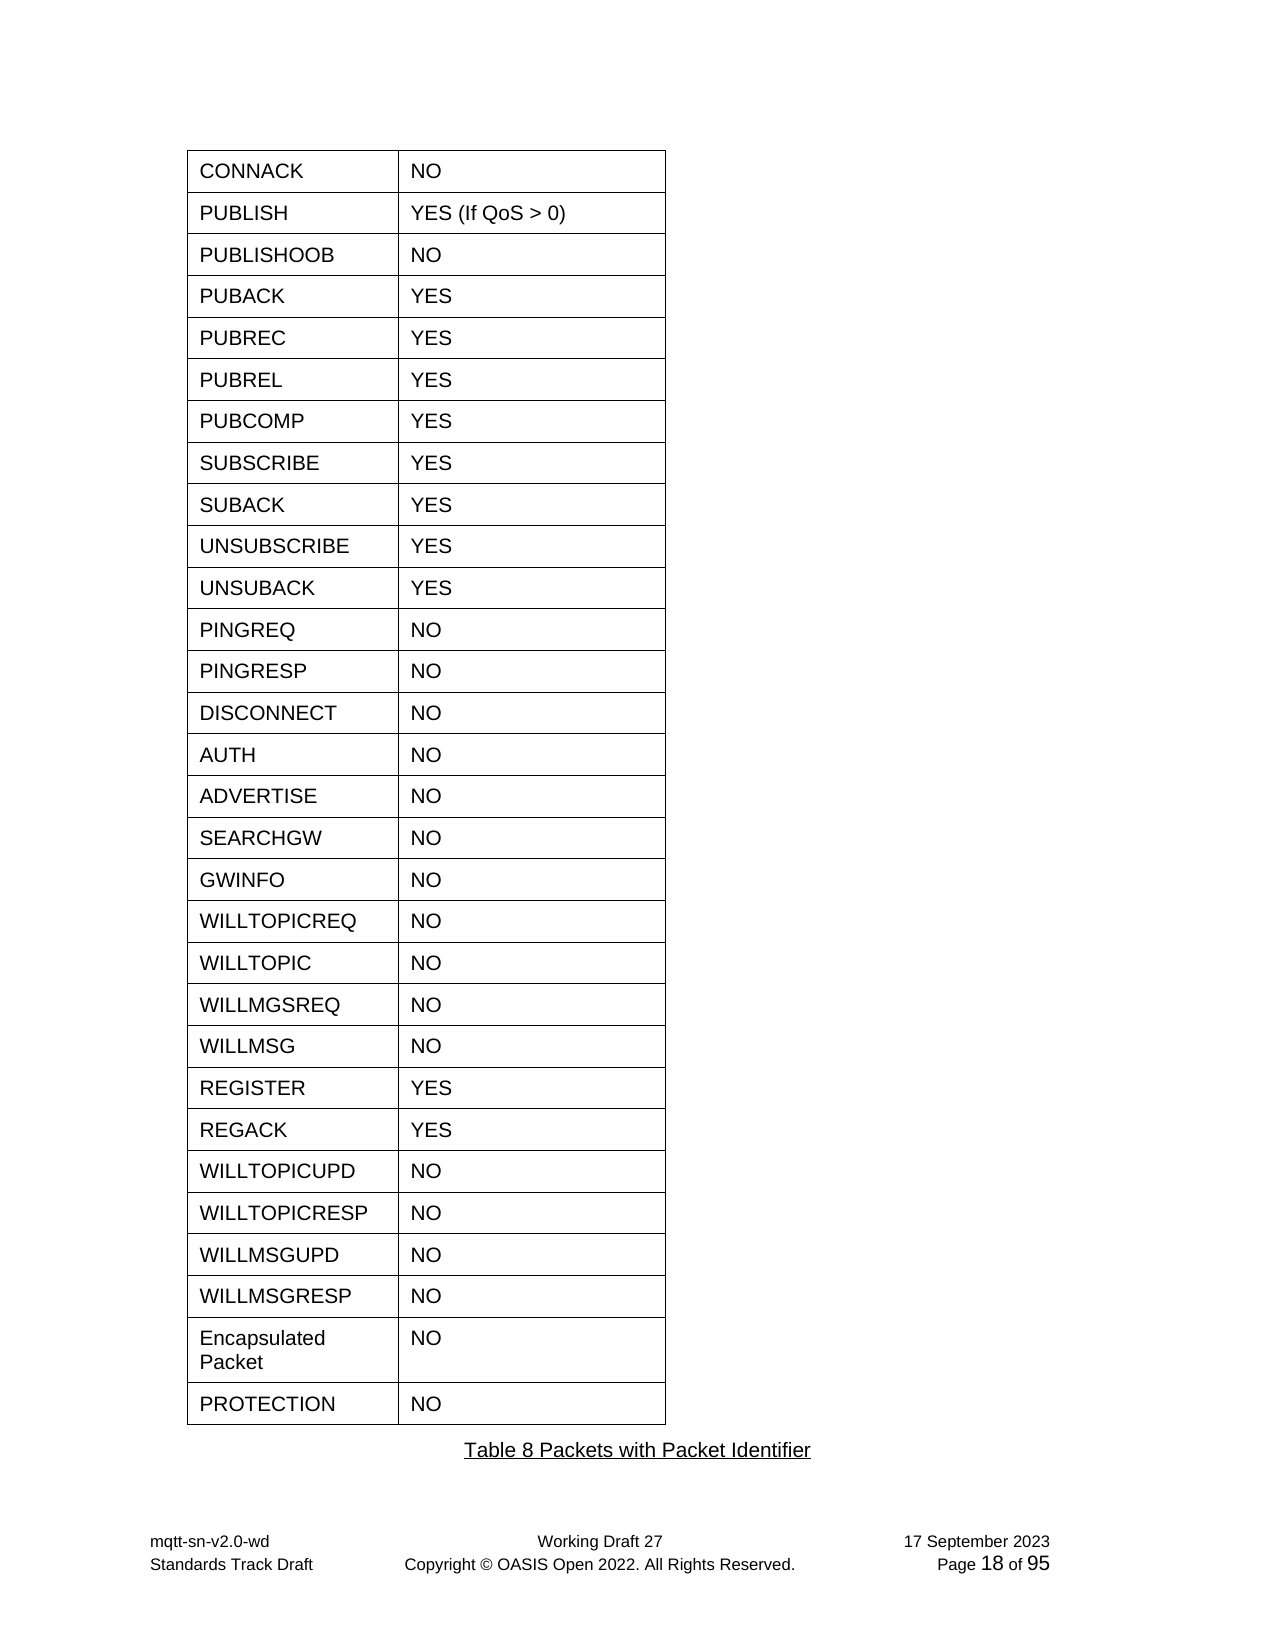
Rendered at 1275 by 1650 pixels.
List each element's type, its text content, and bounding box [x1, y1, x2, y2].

table_cell WILLTOPICRESP [188, 1193, 398, 1233]
table_cell PINGRESP [188, 651, 398, 692]
table_cell NO [399, 693, 665, 733]
table_cell NO [399, 776, 665, 817]
table_cell YES [399, 318, 665, 358]
table_cell WILLMSG [188, 1026, 398, 1067]
table_cell NO [399, 1318, 665, 1382]
table_cell NO [399, 818, 665, 858]
table_cell UNSUBACK [188, 568, 398, 608]
table_cell UNSUBSCRIBE [188, 526, 398, 567]
table_cell NO [399, 1193, 665, 1233]
table_cell GWINFO [188, 859, 398, 900]
table_cell YES [399, 568, 665, 608]
table_cell NO [399, 651, 665, 692]
table_cell YES [399, 1109, 665, 1150]
table_cell NO [399, 609, 665, 650]
table_cell YES [399, 359, 665, 400]
table_cell SEARCHGW [188, 818, 398, 858]
table_cell YES (If QoS > 0) [399, 193, 665, 233]
table_cell NO [399, 984, 665, 1025]
table_cell PROTECTION [188, 1383, 398, 1424]
table_cell Encapsulated Packet [188, 1318, 398, 1382]
table_cell AUTH [188, 734, 398, 775]
table_cell PUBREL [188, 359, 398, 400]
table_cell CONNACK [188, 151, 398, 192]
table_cell REGISTER [188, 1068, 398, 1108]
table_cell WILLTOPICUPD [188, 1151, 398, 1192]
table_cell NO [399, 1383, 665, 1424]
table_cell NO [399, 901, 665, 942]
table_cell PUBACK [188, 276, 398, 317]
table_cell WILLMSGRESP [188, 1276, 398, 1317]
table_cell WILLMGSREQ [188, 984, 398, 1025]
table_cell YES [399, 443, 665, 483]
table_cell YES [399, 276, 665, 317]
table_cell YES [399, 526, 665, 567]
table_cell NO [399, 859, 665, 900]
table_cell WILLTOPIC [188, 943, 398, 983]
table_cell ADVERTISE [188, 776, 398, 817]
table_cell YES [399, 401, 665, 442]
table_cell PUBLISH [188, 193, 398, 233]
table_cell PINGREQ [188, 609, 398, 650]
table_cell PUBCOMP [188, 401, 398, 442]
text Table 8 Packets with Packet Identifier [150, 1437, 1125, 1461]
table_cell PUBLISHOOB [188, 234, 398, 275]
table_cell YES [399, 1068, 665, 1108]
table_cell WILLTOPICREQ [188, 901, 398, 942]
table_cell NO [399, 1151, 665, 1192]
table_cell NO [399, 1276, 665, 1317]
table_cell DISCONNECT [188, 693, 398, 733]
table_cell PUBREC [188, 318, 398, 358]
table_cell REGACK [188, 1109, 398, 1150]
table_cell YES [399, 484, 665, 525]
table_cell NO [399, 151, 665, 192]
table_cell NO [399, 734, 665, 775]
table_cell NO [399, 1234, 665, 1275]
table_cell NO [399, 234, 665, 275]
table_cell SUBACK [188, 484, 398, 525]
table_cell SUBSCRIBE [188, 443, 398, 483]
table_cell NO [399, 943, 665, 983]
table_cell NO [399, 1026, 665, 1067]
table_cell WILLMSGUPD [188, 1234, 398, 1275]
